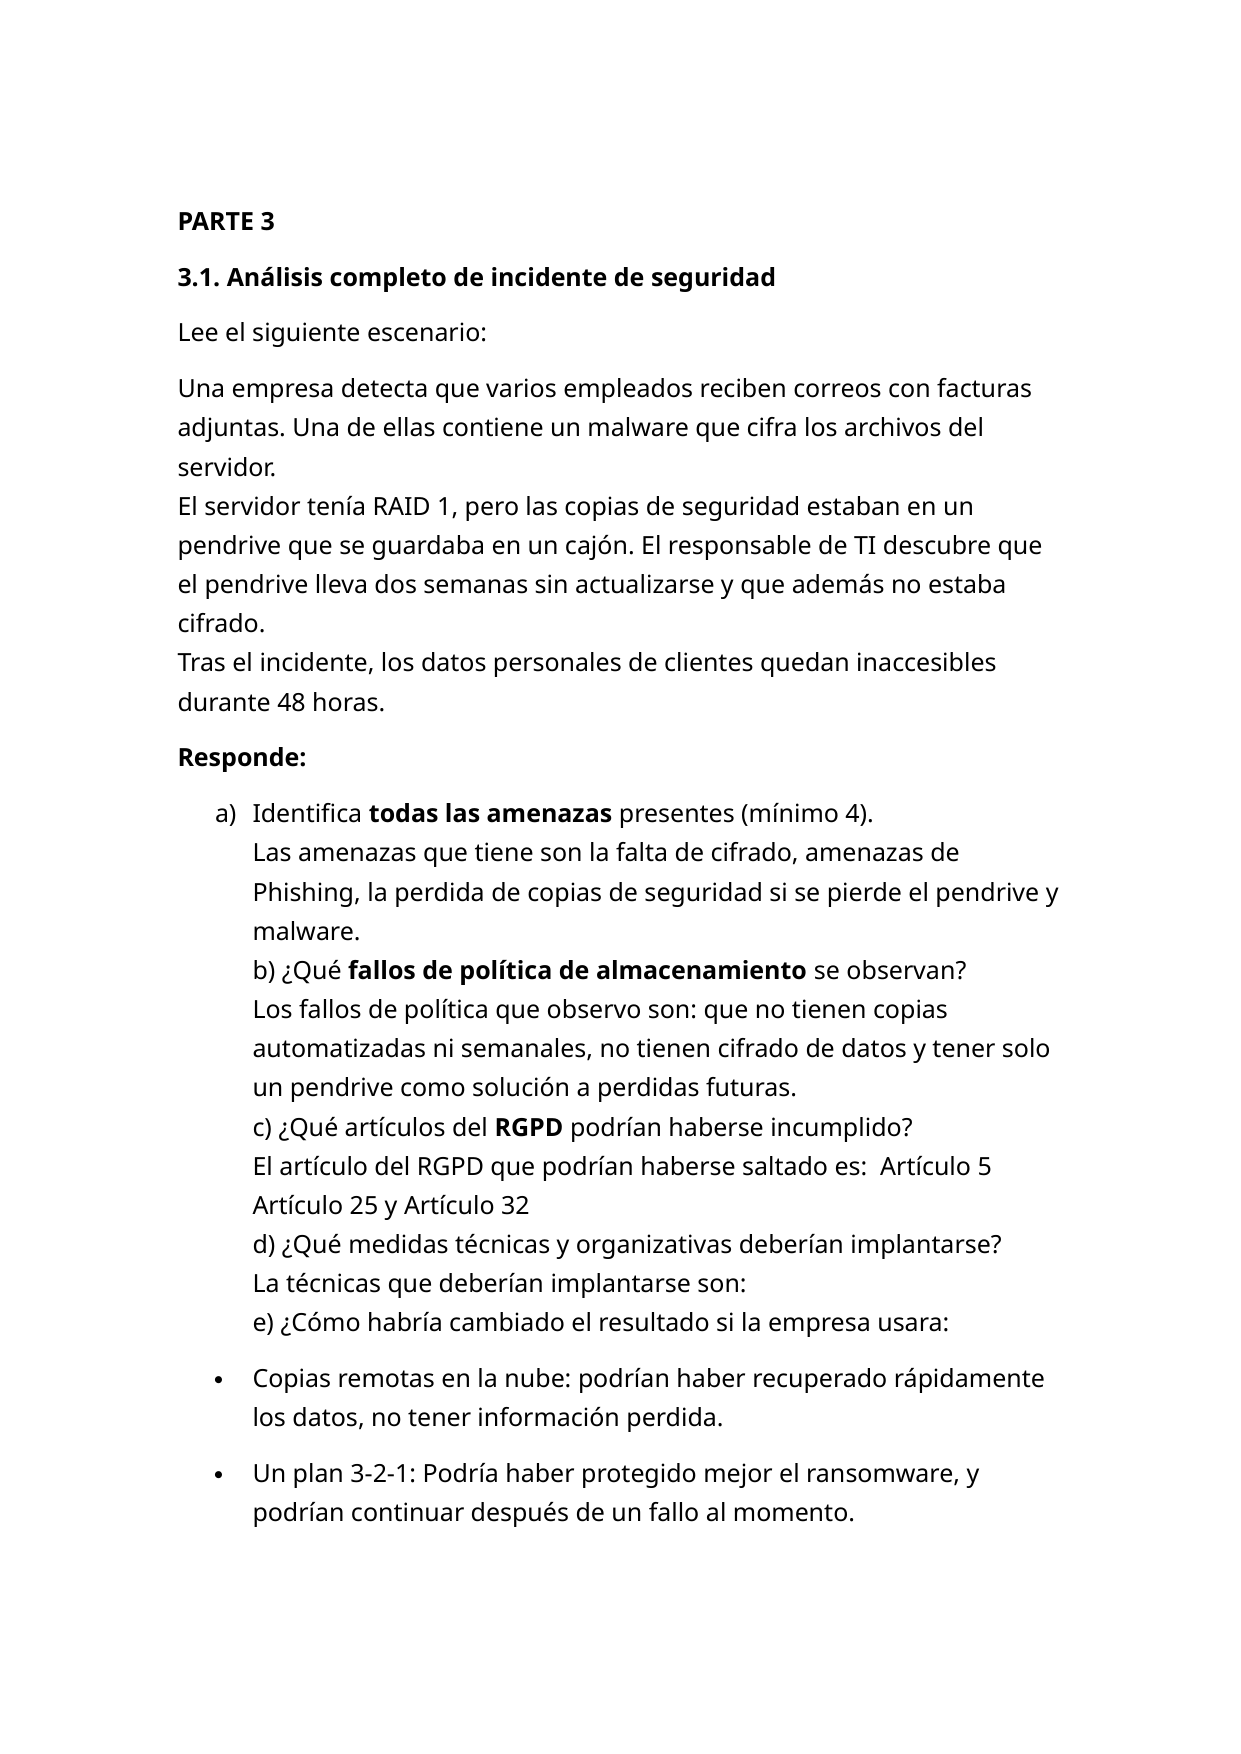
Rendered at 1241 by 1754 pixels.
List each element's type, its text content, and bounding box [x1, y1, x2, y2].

list Un plan 3-2-1: Podría haber protegido mejor el ransomware, y podrían continuar después de un fallo al momento. [215, 1456, 1063, 1529]
text Responde: [177, 740, 1063, 774]
list Artículo 25 y Artículo 32 d) ¿Qué medidas técnicas y organizativas deberían implantarse? [252, 1188, 1063, 1261]
text Lee el siguiente escenario: [177, 315, 1063, 349]
list El artículo del RGPD que podrían haberse saltado es: Artículo 5 [252, 1148, 1063, 1182]
list La técnicas que deberían implantarse son: e) ¿Cómo habría cambiado el resultado si la empresa usara: [252, 1266, 1063, 1339]
text 3.1. Análisis completo de incidente de seguridad [177, 259, 1063, 293]
text PARTE 3 [177, 203, 1063, 237]
list Copias remotas en la nube: podrían haber recuperado rápidamente los datos, no tener información perdida. [215, 1361, 1063, 1434]
text Una empresa detecta que varios empleados reciben correos con facturas adjuntas. Una de ellas contiene un malware que cifra los archivos del servidor. El servidor tenía RAID 1, pero las copias de seguridad estaban en un pendrive que se guardaba en un cajón. El responsable de TI descubre que el pendrive lleva dos semanas sin actualizarse y que además no estaba cifrado. Tras el incidente, los datos personales de clientes quedan inaccesibles durante 48 horas. [177, 371, 1063, 718]
list Identifica todas las amenazas presentes (mínimo 4). [215, 796, 1063, 830]
list Las amenazas que tiene son la falta de cifrado, amenazas de Phishing, la perdida de copias de seguridad si se pierde el pendrive y malware. b) ¿Qué fallos de política de almacenamiento se observan? [252, 835, 1063, 987]
list Los fallos de política que observo son: que no tienen copias automatizadas ni semanales, no tienen cifrado de datos y tener solo un pendrive como solución a perdidas futuras. c) ¿Qué artículos del RGPD podrían haberse incumplido? [252, 992, 1063, 1143]
